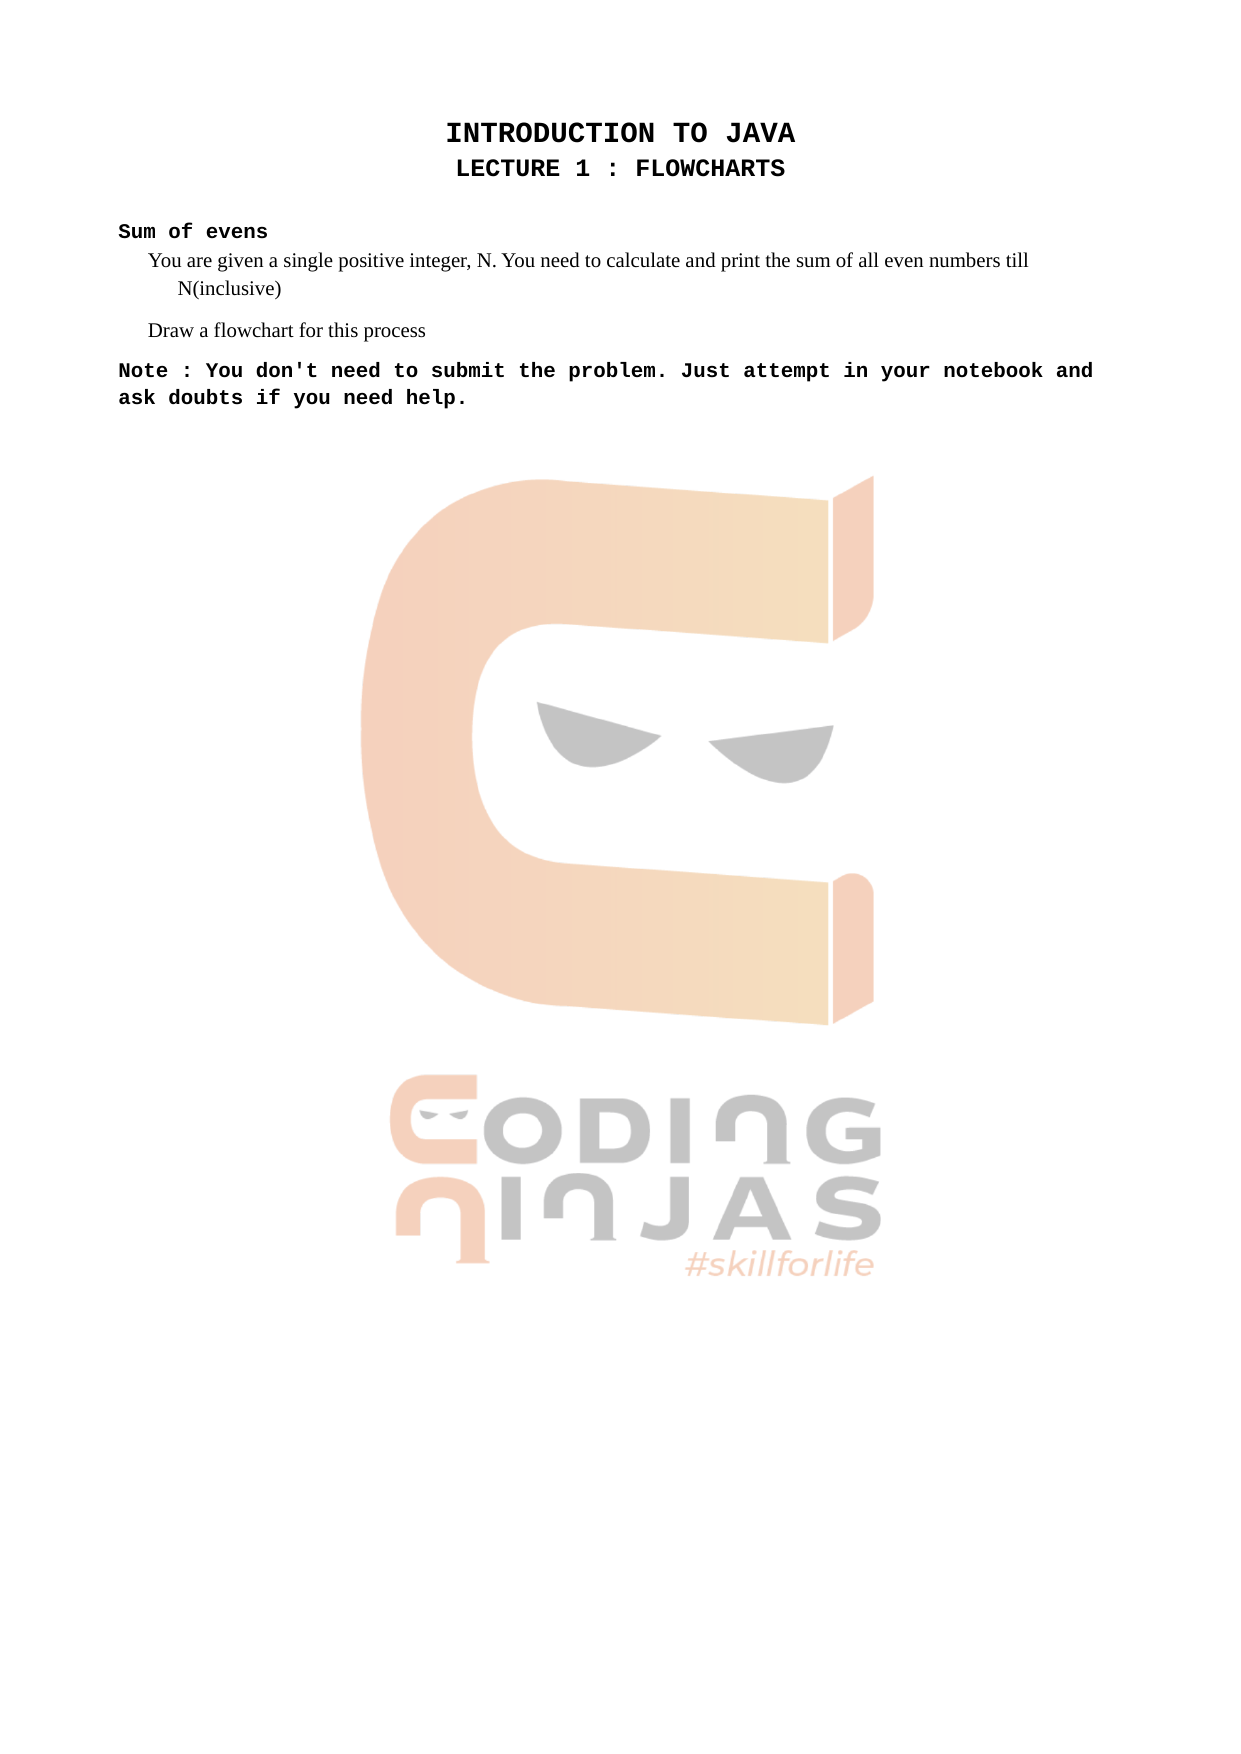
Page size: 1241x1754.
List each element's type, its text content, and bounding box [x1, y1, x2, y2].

text Note : You don't need to submit the problem. Just attempt in your notebook and ask doubts if you need help. [118, 360, 1122, 411]
text Sum of evens [118, 221, 1122, 245]
text LECTURE 1 : FLOWCHARTS [118, 156, 1122, 184]
text Draw a flowchart for this process [148, 318, 1122, 342]
text You are given a single positive integer, N. You need to calculate and print the sum of all even numbers till N(inclusive) [148, 248, 1122, 300]
text INTRODUCTION TO JAVA [118, 118, 1122, 151]
